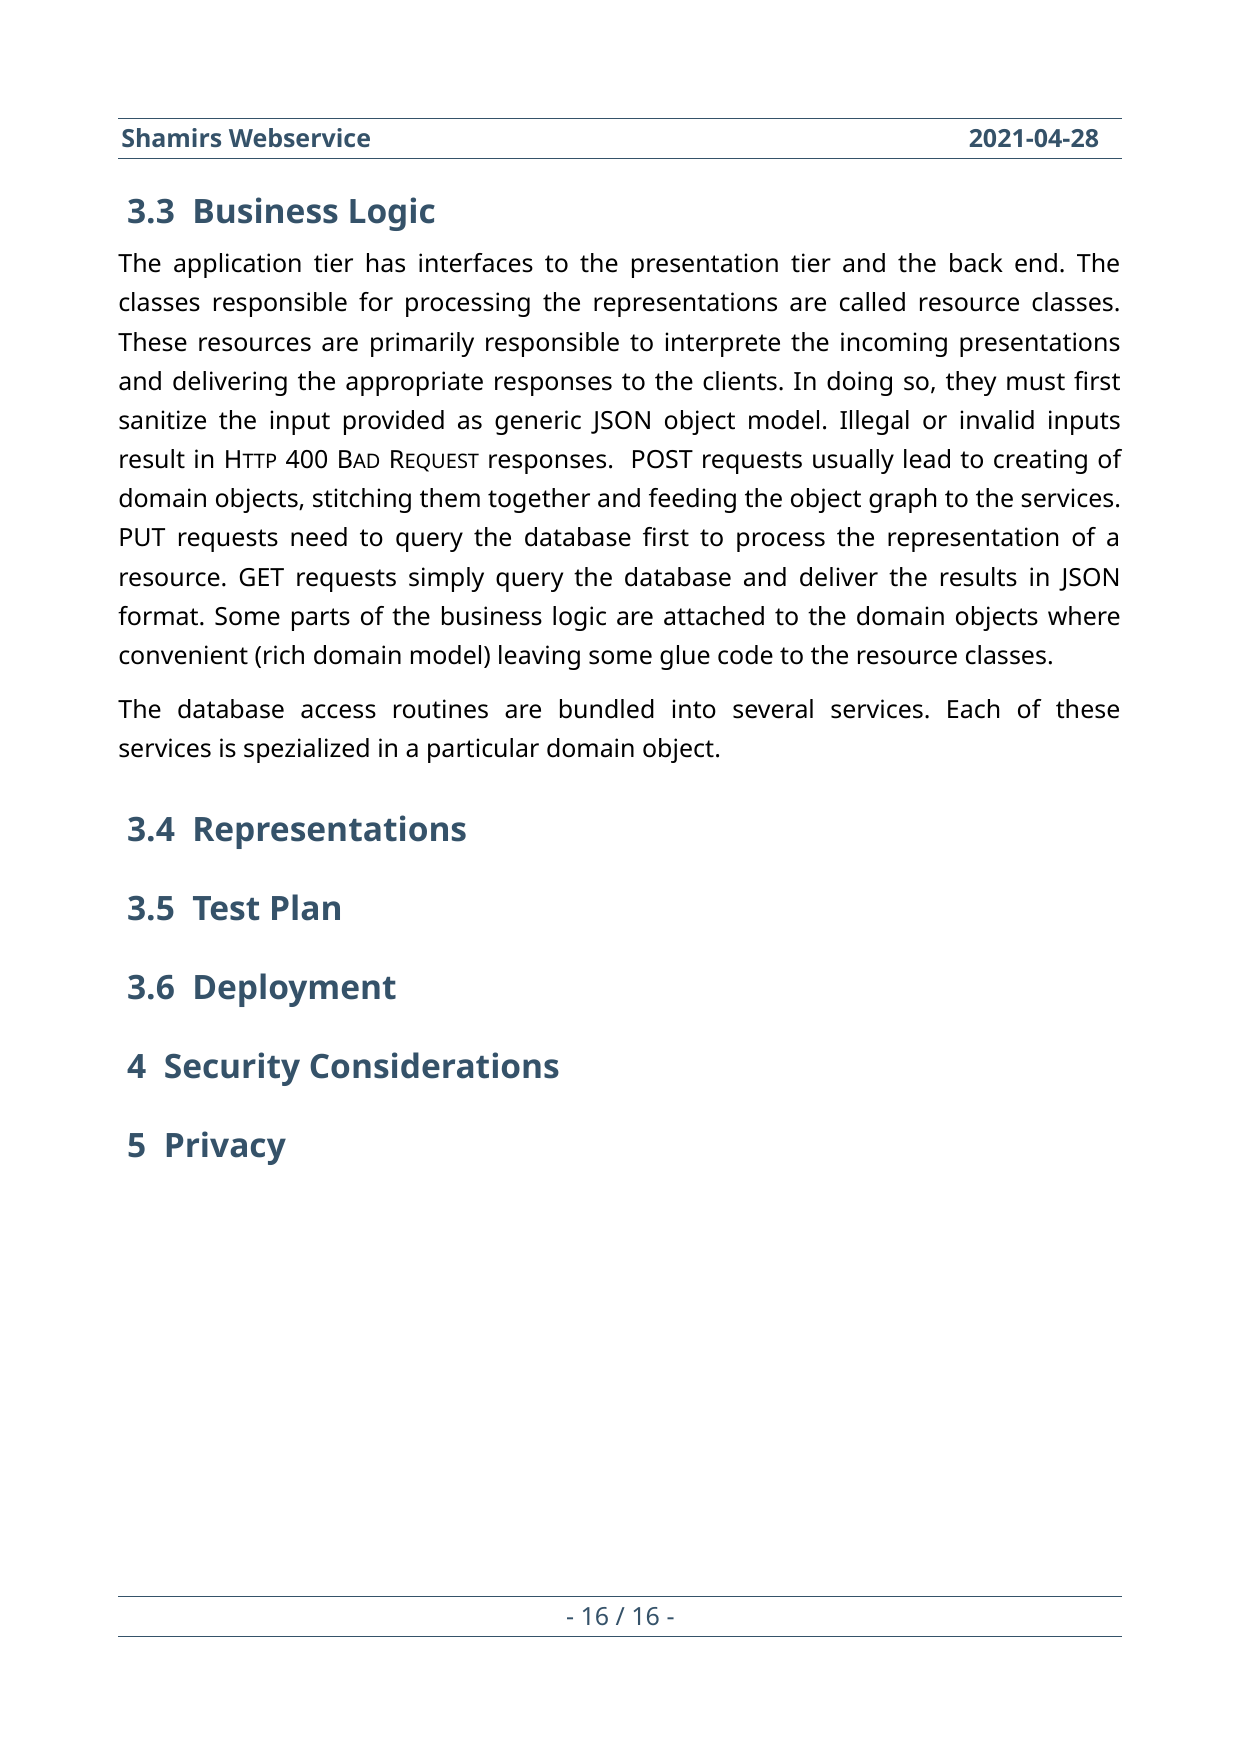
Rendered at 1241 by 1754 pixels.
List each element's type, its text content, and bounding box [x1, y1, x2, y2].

subtitle Representations [118, 805, 1122, 851]
subtitle Business Logic [118, 188, 1122, 233]
subtitle Privacy [118, 1121, 1122, 1167]
subtitle Security Considerations [118, 1042, 1122, 1088]
subtitle Test Plan [118, 884, 1122, 930]
subtitle Deployment [118, 963, 1122, 1009]
text The application tier has interfaces to the presentation tier and the back end. The classes responsible for processing the representations are called resource classes. These resources are primarily responsible to interprete the incoming presentations and delivering the appropriate responses to the clients. In doing so, they must first sanitize the input provided as generic JSON object model. Illegal or invalid inputs result in Http 400 Bad Request responses. POST requests usually lead to creating of domain objects, stitching them together and feeding the object graph to the services. PUT requests need to query the database first to process the representation of a resource. GET requests simply query the database and deliver the results in JSON format. Some parts of the business logic are attached to the domain objects where convenient (rich domain model) leaving some glue code to the resource classes. [118, 246, 1122, 672]
text The database access routines are bundled into several services. Each of these services is spezialized in a particular domain object. [118, 691, 1122, 764]
